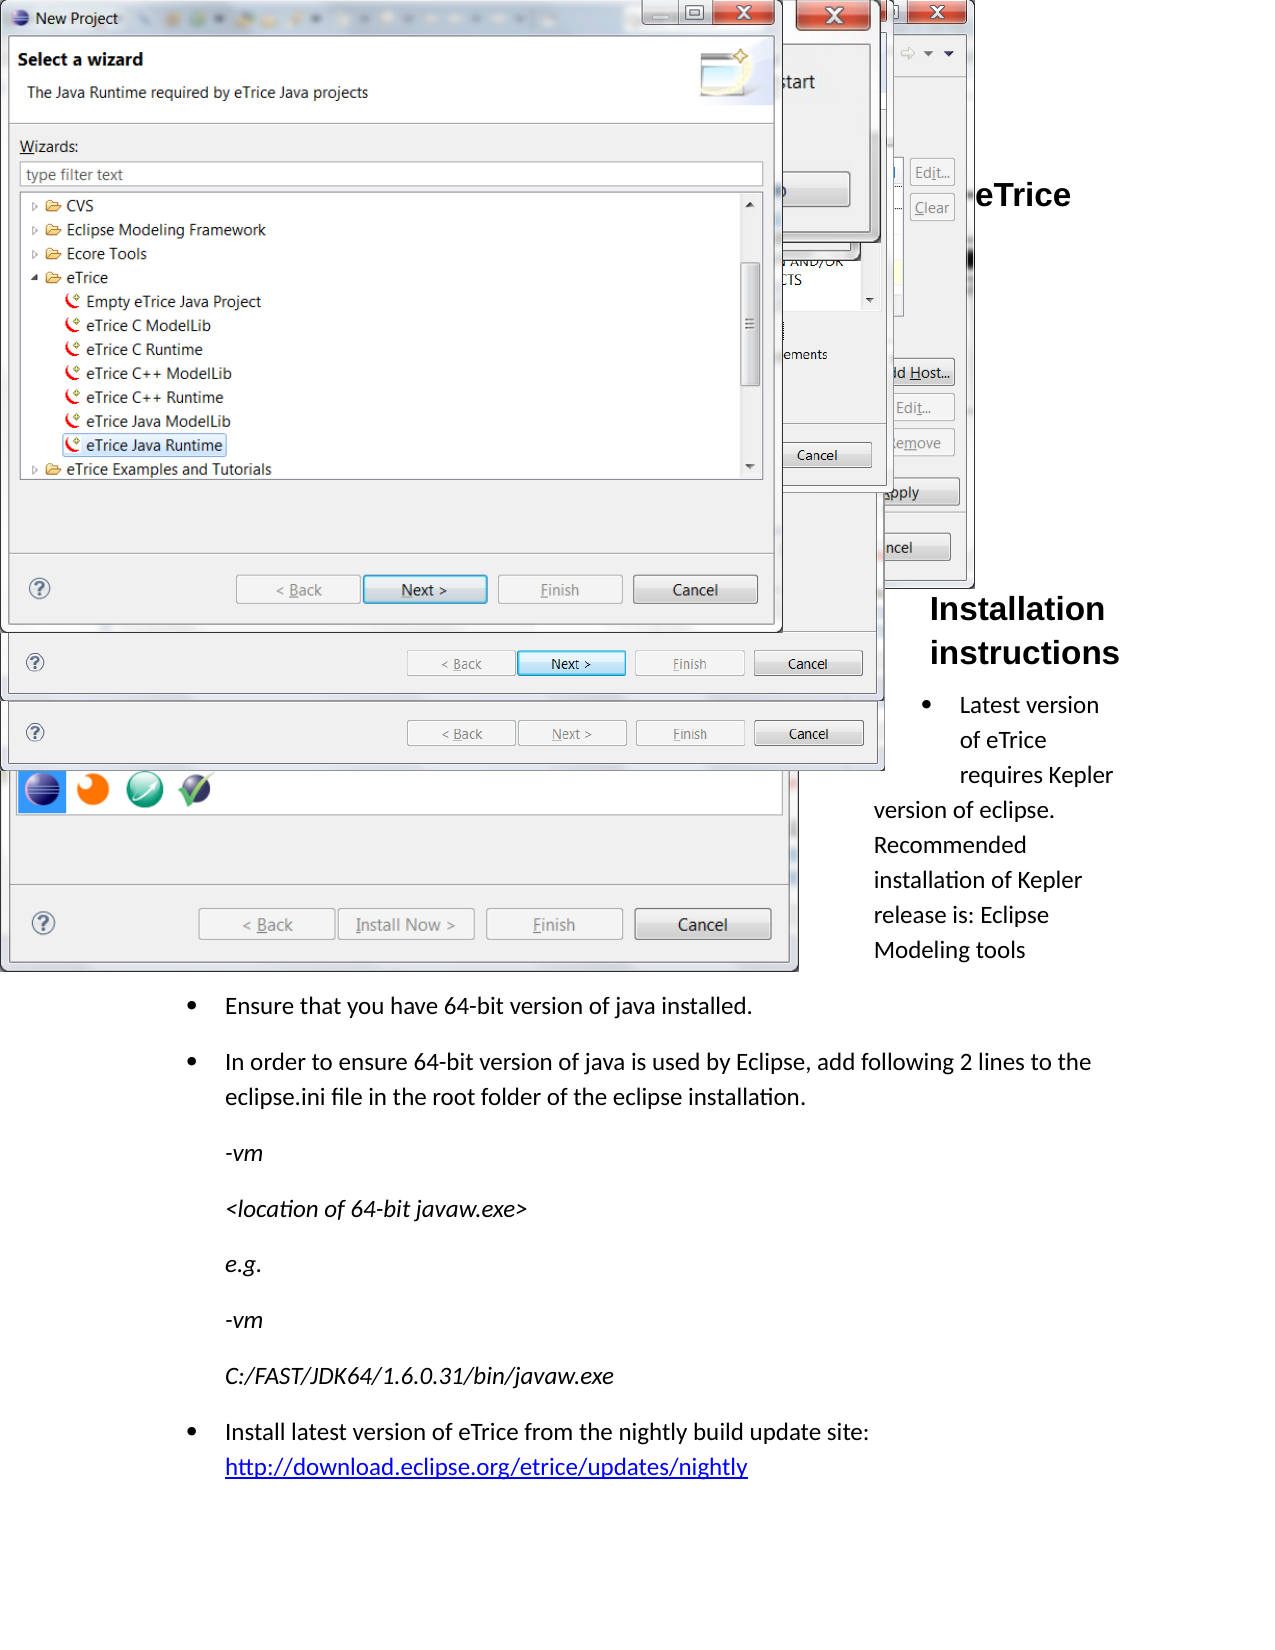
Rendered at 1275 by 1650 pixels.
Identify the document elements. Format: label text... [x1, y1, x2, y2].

list In order to ensure 64-bit version of java is used by Eclipse, add following 2 lines to the eclipse.ini file in the root folder of the eclipse installation. [187, 1046, 1125, 1112]
list Install latest version of eTrice from the nightly build update site: http://download.eclipse.org/etrice/updates/nightly [187, 1416, 1125, 1482]
list Latest version of eTrice requires Kepler version of eclipse. Recommended installation of Kepler release is: Eclipse Modeling tools [799, 689, 1125, 965]
subtitle eTrice Installation instructions [885, 175, 1125, 671]
text <location of 64-bit javaw.exe> [225, 1193, 1125, 1223]
picture [0, 0, 975, 972]
text e.g. [225, 1248, 1125, 1279]
text C:/FAST/JDK64/1.6.0.31/bin/javaw.exe [225, 1360, 1125, 1391]
list Ensure that you have 64-bit version of java installed. [187, 990, 1125, 1021]
text -vm [225, 1137, 1125, 1167]
text -vm [225, 1304, 1125, 1335]
